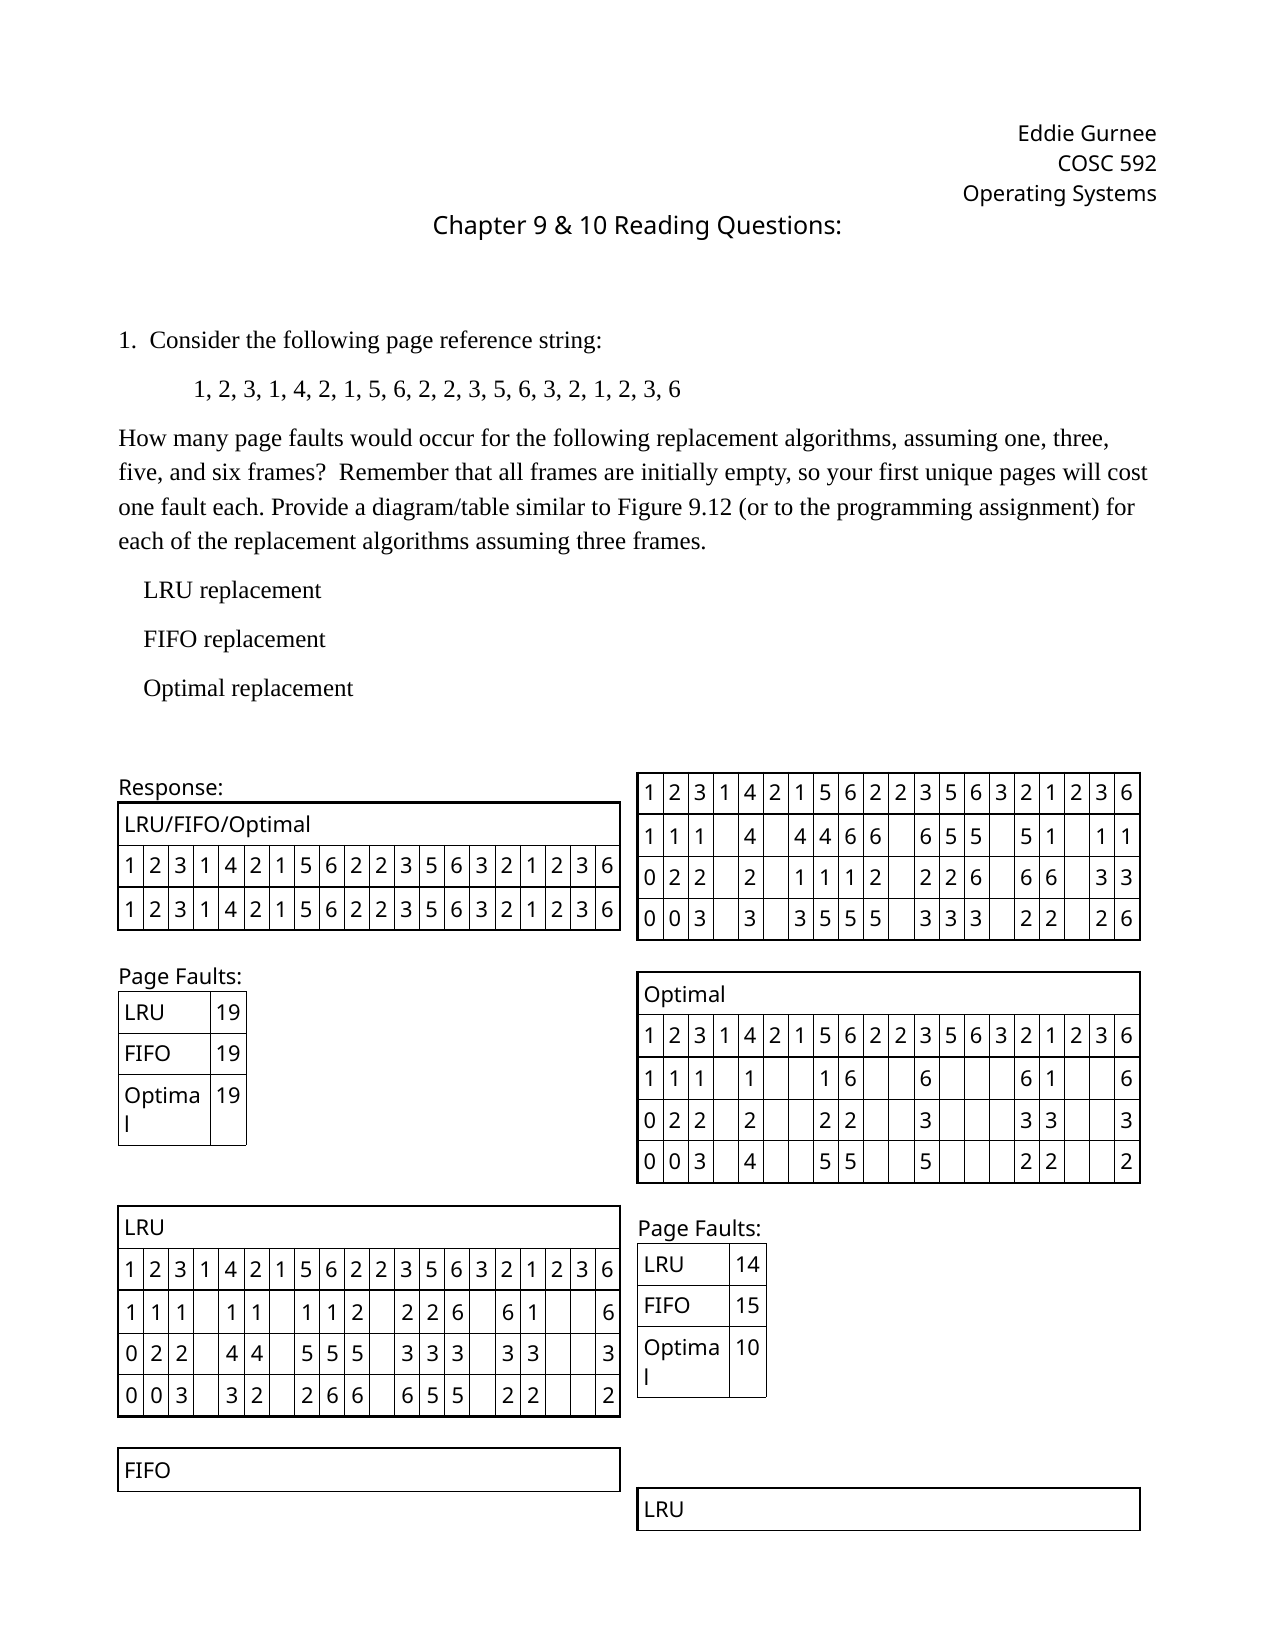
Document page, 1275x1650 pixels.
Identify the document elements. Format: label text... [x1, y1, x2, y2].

table_cell [470, 1375, 495, 1415]
table_cell 3 [521, 1334, 545, 1374]
table_header Optimal [639, 973, 1139, 1014]
table_cell [270, 1334, 294, 1374]
table_cell 3 [689, 1015, 713, 1056]
table_cell 5 [864, 899, 888, 939]
table_cell [764, 899, 788, 939]
table_cell 19 [211, 1034, 246, 1074]
table_cell 2 [940, 857, 964, 898]
table_header 19 [211, 992, 246, 1032]
table_cell [764, 1141, 788, 1182]
table_cell 0 [664, 1141, 688, 1182]
table_cell 2 [596, 1375, 619, 1415]
table_cell 2 [664, 857, 688, 898]
table_cell [714, 1058, 738, 1099]
table_cell 1 [521, 1249, 545, 1289]
table_cell 6 [1015, 857, 1039, 898]
table_cell 5 [1015, 815, 1039, 856]
table_cell 1 [194, 888, 218, 929]
table_cell 6 [965, 774, 989, 813]
table_cell 5 [814, 899, 838, 939]
table_cell 3 [789, 899, 813, 939]
table_cell 6 [596, 888, 619, 929]
table_cell 2 [546, 846, 570, 886]
table_cell [789, 1141, 813, 1182]
table_cell 3 [689, 774, 713, 813]
table_cell [764, 1100, 788, 1140]
table_cell 5 [814, 1015, 838, 1056]
table_cell 2 [664, 1015, 688, 1056]
table_cell 3 [739, 899, 763, 939]
table_cell [864, 1141, 888, 1182]
table_cell 2 [395, 1291, 419, 1333]
table_cell 3 [965, 899, 989, 939]
table_cell 1 [194, 846, 218, 886]
table_cell 2 [1015, 899, 1039, 939]
table_cell 2 [496, 1375, 520, 1415]
table_cell 6 [1040, 857, 1064, 898]
table_cell 0 [119, 1334, 143, 1374]
table_cell 2 [839, 1100, 863, 1140]
table_cell [764, 815, 788, 856]
table_cell 6 [320, 846, 344, 886]
table_cell 5 [965, 815, 989, 856]
table_cell 3 [420, 1334, 444, 1374]
table_cell 4 [739, 815, 763, 856]
table_cell 5 [320, 1334, 344, 1374]
table_cell 6 [1115, 774, 1139, 813]
table_cell [990, 815, 1014, 856]
table_cell 1 [270, 888, 294, 929]
table_cell 1 [245, 1291, 269, 1333]
table_cell 6 [864, 815, 888, 856]
table_cell 1 [144, 1291, 168, 1333]
table_header LRU [119, 1207, 619, 1248]
table_cell 5 [839, 1141, 863, 1182]
table_cell 2 [370, 846, 394, 886]
table_cell 6 [839, 815, 863, 856]
table_cell [990, 857, 1014, 898]
table_cell 5 [295, 846, 319, 886]
table_cell [571, 1291, 595, 1333]
table_cell 2 [345, 888, 369, 929]
table_cell [990, 899, 1014, 939]
table_cell 3 [169, 1249, 193, 1289]
table_cell [889, 857, 914, 898]
table_cell [889, 815, 914, 856]
table_cell [714, 1100, 738, 1140]
table_cell 2 [764, 1015, 788, 1056]
table_cell [889, 1141, 914, 1182]
table_cell [1065, 899, 1089, 939]
table_cell [714, 899, 738, 939]
table_cell 4 [219, 1249, 244, 1289]
table_cell [889, 1058, 914, 1099]
table_cell 3 [915, 774, 939, 813]
text Page Faults: [637, 1213, 1157, 1243]
table_cell [571, 1334, 595, 1374]
table_cell 0 [639, 1141, 663, 1182]
table_cell 1 [789, 1015, 813, 1056]
table_cell 2 [864, 857, 888, 898]
table_cell 3 [470, 888, 495, 929]
table_cell 3 [496, 1334, 520, 1374]
table_cell 6 [965, 857, 989, 898]
table_header LRU [119, 992, 210, 1032]
table_cell 1 [119, 1249, 143, 1289]
table_cell 1 [270, 846, 294, 886]
table_cell 6 [1115, 1058, 1139, 1099]
table_cell 6 [496, 1291, 520, 1333]
table_cell 3 [169, 846, 193, 886]
table_cell 6 [395, 1375, 419, 1415]
text 1, 2, 3, 1, 4, 2, 1, 5, 6, 2, 2, 3, 5, 6, 3, 2, 1, 2, 3, 6 [118, 374, 1157, 402]
table_cell 1 [119, 888, 143, 929]
text COSC 592 [118, 148, 1157, 178]
table_cell 1 [639, 815, 663, 856]
text Eddie Gurnee [118, 118, 1157, 148]
table_cell 3 [1090, 857, 1114, 898]
table_cell 2 [814, 1100, 838, 1140]
table_cell 2 [1015, 774, 1039, 813]
table_cell [714, 1141, 738, 1182]
table_cell 2 [245, 888, 269, 929]
table_cell [764, 857, 788, 898]
table_cell 1 [714, 774, 738, 813]
table_cell 2 [1115, 1141, 1139, 1182]
table_cell 1 [219, 1291, 244, 1333]
table_cell 2 [295, 1375, 319, 1415]
table_cell 3 [169, 888, 193, 929]
table_cell 6 [839, 1058, 863, 1099]
table_cell 2 [144, 888, 168, 929]
table_cell 0 [144, 1375, 168, 1415]
table_cell [714, 857, 738, 898]
table_cell FIFO [119, 1034, 210, 1074]
table_cell [864, 1058, 888, 1099]
table_cell 2 [1040, 899, 1064, 939]
table_cell 2 [345, 1249, 369, 1289]
table_cell 1 [689, 1058, 713, 1099]
table_cell 6 [839, 1015, 863, 1056]
table_cell 2 [739, 857, 763, 898]
text Operating Systems [118, 178, 1157, 207]
table_cell [1065, 857, 1089, 898]
table_cell [940, 1058, 964, 1099]
table_cell 6 [915, 815, 939, 856]
table_cell 2 [664, 774, 688, 813]
table_cell 2 [889, 774, 914, 813]
table_cell 3 [219, 1375, 244, 1415]
table_cell [940, 1141, 964, 1182]
table_cell [370, 1334, 394, 1374]
table_cell 4 [739, 1015, 763, 1056]
table_cell 5 [295, 888, 319, 929]
table_cell 1 [194, 1249, 218, 1289]
table_cell 15 [730, 1286, 766, 1326]
table_cell 1 [119, 1291, 143, 1333]
table_cell 2 [1015, 1015, 1039, 1056]
table_cell 2 [496, 888, 520, 929]
table_cell 3 [990, 774, 1014, 813]
table_cell 2 [144, 1249, 168, 1289]
table_cell [990, 1141, 1014, 1182]
table_cell 4 [739, 1141, 763, 1182]
table_cell 3 [571, 888, 595, 929]
table_cell 3 [395, 888, 419, 929]
table_cell 2 [496, 1249, 520, 1289]
table_cell 2 [169, 1334, 193, 1374]
table_cell 1 [664, 815, 688, 856]
table_cell 2 [245, 1375, 269, 1415]
table_cell 3 [689, 1141, 713, 1182]
table_cell 1 [789, 774, 813, 813]
table_cell 2 [546, 1249, 570, 1289]
table_cell Optimal [638, 1327, 729, 1397]
table_cell 3 [169, 1375, 193, 1415]
table_cell 6 [596, 1249, 619, 1289]
table_cell 6 [596, 846, 619, 886]
table_header LRU [639, 1489, 1139, 1530]
table_cell 2 [864, 774, 888, 813]
table_cell 3 [395, 1334, 419, 1374]
table_cell 6 [1015, 1058, 1039, 1099]
table_cell 6 [445, 888, 469, 929]
table_cell 3 [915, 1100, 939, 1140]
table_cell 2 [245, 846, 269, 886]
table_header LRU/FIFO/Optimal [119, 804, 619, 845]
table_cell 4 [739, 774, 763, 813]
table_cell 2 [689, 857, 713, 898]
table_cell [990, 1058, 1014, 1099]
table_cell 6 [445, 1291, 469, 1333]
table_cell [194, 1375, 218, 1415]
table_cell [789, 1100, 813, 1140]
table_cell 5 [940, 815, 964, 856]
text LRU replacement [118, 575, 1157, 604]
table_cell 1 [739, 1058, 763, 1099]
table_cell 4 [245, 1334, 269, 1374]
table_cell 5 [940, 774, 964, 813]
table_cell 1 [521, 1291, 545, 1333]
table_cell 5 [295, 1249, 319, 1289]
table_cell [1065, 815, 1089, 856]
table_cell 6 [1115, 1015, 1139, 1056]
table_cell 4 [219, 888, 244, 929]
table_cell 3 [395, 846, 419, 886]
table_cell 0 [639, 899, 663, 939]
table_cell [546, 1334, 570, 1374]
table_cell 2 [764, 774, 788, 813]
table_cell 4 [789, 815, 813, 856]
table_cell 1 [295, 1291, 319, 1333]
table_cell 0 [664, 899, 688, 939]
table_cell 2 [1090, 899, 1114, 939]
table_cell [546, 1291, 570, 1333]
table_cell [1090, 1141, 1114, 1182]
table_cell [864, 1100, 888, 1140]
table_cell 5 [445, 1375, 469, 1415]
table_cell 4 [219, 846, 244, 886]
table_cell Optimal [119, 1075, 210, 1145]
table_cell [940, 1100, 964, 1140]
table_cell 2 [689, 1100, 713, 1140]
table_cell [965, 1141, 989, 1182]
table_cell 1 [1090, 815, 1114, 856]
table_cell 3 [395, 1249, 419, 1289]
table_cell [1090, 1100, 1114, 1140]
table_cell 3 [571, 846, 595, 886]
table_cell [714, 815, 738, 856]
table_cell 3 [596, 1334, 619, 1374]
table_cell 3 [1115, 857, 1139, 898]
table_cell 1 [521, 846, 545, 886]
table_cell 6 [445, 1249, 469, 1289]
table_cell 6 [320, 1249, 344, 1289]
table_cell 4 [219, 1334, 244, 1374]
table_cell [370, 1291, 394, 1333]
table_cell [470, 1291, 495, 1333]
table_cell 3 [915, 1015, 939, 1056]
table_cell [990, 1100, 1014, 1140]
table_cell 1 [814, 1058, 838, 1099]
table_cell 6 [596, 1291, 619, 1333]
table_cell 1 [1040, 774, 1064, 813]
table_cell 0 [639, 857, 663, 898]
table_cell 2 [1065, 774, 1089, 813]
table_cell 5 [814, 774, 838, 813]
table_cell [1090, 1058, 1114, 1099]
table_cell 2 [245, 1249, 269, 1289]
table_cell 5 [345, 1334, 369, 1374]
table_cell 3 [1040, 1100, 1064, 1140]
table_cell 1 [639, 1015, 663, 1056]
table_header LRU [638, 1244, 729, 1284]
table_cell [965, 1058, 989, 1099]
table_cell 6 [965, 1015, 989, 1056]
table_cell 5 [814, 1141, 838, 1182]
table_cell 2 [739, 1100, 763, 1140]
table_cell [1065, 1058, 1089, 1099]
table_cell 2 [1065, 1015, 1089, 1056]
table_cell 2 [1015, 1141, 1039, 1182]
table_cell 3 [990, 1015, 1014, 1056]
table_cell [194, 1291, 218, 1333]
table_cell 1 [1040, 1015, 1064, 1056]
table_cell 1 [839, 857, 863, 898]
table_cell 3 [940, 899, 964, 939]
table_cell 1 [689, 815, 713, 856]
table_cell [270, 1375, 294, 1415]
text Response: [118, 772, 636, 801]
table_header 14 [730, 1244, 766, 1284]
table_cell 3 [1090, 774, 1114, 813]
table_cell 5 [420, 1249, 444, 1289]
text FIFO replacement [118, 624, 1157, 653]
table_cell 1 [169, 1291, 193, 1333]
table_cell 2 [915, 857, 939, 898]
table_cell 1 [1040, 1058, 1064, 1099]
table_cell 1 [814, 857, 838, 898]
table_cell 3 [915, 899, 939, 939]
table_cell 5 [420, 846, 444, 886]
table_cell 2 [496, 846, 520, 886]
table_cell 5 [839, 899, 863, 939]
table_cell [270, 1291, 294, 1333]
table_cell [889, 1100, 914, 1140]
table_cell 5 [295, 1334, 319, 1374]
text 1. Consider the following page reference string: [118, 325, 1157, 353]
table_cell 5 [420, 888, 444, 929]
table_cell 6 [320, 888, 344, 929]
table_cell 3 [1015, 1100, 1039, 1140]
table_cell 3 [571, 1249, 595, 1289]
table_cell [194, 1334, 218, 1374]
table_cell 1 [639, 774, 663, 813]
table_cell [1065, 1141, 1089, 1182]
table_cell 6 [1115, 899, 1139, 939]
table_cell 1 [639, 1058, 663, 1099]
table_cell 2 [144, 1334, 168, 1374]
table_cell 0 [119, 1375, 143, 1415]
table_cell [764, 1058, 788, 1099]
table_cell [965, 1100, 989, 1140]
table_cell 3 [470, 1249, 495, 1289]
text Chapter 9 & 10 Reading Questions: [118, 207, 1157, 242]
text Optimal replacement [118, 673, 1157, 702]
table_cell 6 [345, 1375, 369, 1415]
table_cell 3 [689, 899, 713, 939]
table_cell [470, 1334, 495, 1374]
table_cell 2 [370, 888, 394, 929]
table_cell 19 [211, 1075, 246, 1145]
table_cell 6 [445, 846, 469, 886]
table_cell [789, 1058, 813, 1099]
table_cell 2 [345, 1291, 369, 1333]
table_cell 5 [915, 1141, 939, 1182]
table_cell 2 [889, 1015, 914, 1056]
table_cell 3 [1115, 1100, 1139, 1140]
table_cell 2 [345, 846, 369, 886]
table_cell 1 [1115, 815, 1139, 856]
table_cell [889, 899, 914, 939]
table_cell 0 [639, 1100, 663, 1140]
text Page Faults: [118, 961, 637, 991]
table_cell 1 [320, 1291, 344, 1333]
table_cell 3 [445, 1334, 469, 1374]
table_cell 1 [119, 846, 143, 886]
table_cell 1 [714, 1015, 738, 1056]
table_cell 6 [839, 774, 863, 813]
table_cell 2 [664, 1100, 688, 1140]
table_cell 1 [789, 857, 813, 898]
table_cell FIFO [638, 1286, 729, 1326]
text How many page faults would occur for the following replacement algorithms, assuming one, three, five, and six frames? Remember that all frames are initially empty, so your first unique pages will cost one fault each. Provide a diagram/table similar to Figure 9.12 (or to the programming assignment) for each of the replacement algorithms assuming three frames. [118, 423, 1157, 555]
table_cell [571, 1375, 595, 1415]
table_cell [1065, 1100, 1089, 1140]
table_cell 3 [470, 846, 495, 886]
table_header FIFO [119, 1449, 619, 1491]
table_cell 6 [915, 1058, 939, 1099]
table_cell 2 [370, 1249, 394, 1289]
table_cell [546, 1375, 570, 1415]
table_cell 2 [144, 846, 168, 886]
table_cell 5 [420, 1375, 444, 1415]
table_cell 1 [1040, 815, 1064, 856]
table_cell 2 [420, 1291, 444, 1333]
table_cell 10 [730, 1327, 766, 1397]
table_cell 2 [546, 888, 570, 929]
table_cell 2 [1040, 1141, 1064, 1182]
table_cell 1 [664, 1058, 688, 1099]
table_cell 2 [521, 1375, 545, 1415]
table_cell 3 [1090, 1015, 1114, 1056]
table_cell 5 [940, 1015, 964, 1056]
table_cell 4 [814, 815, 838, 856]
table_cell 2 [864, 1015, 888, 1056]
table_cell 1 [521, 888, 545, 929]
table_cell 6 [320, 1375, 344, 1415]
table_cell [370, 1375, 394, 1415]
table_cell 1 [270, 1249, 294, 1289]
